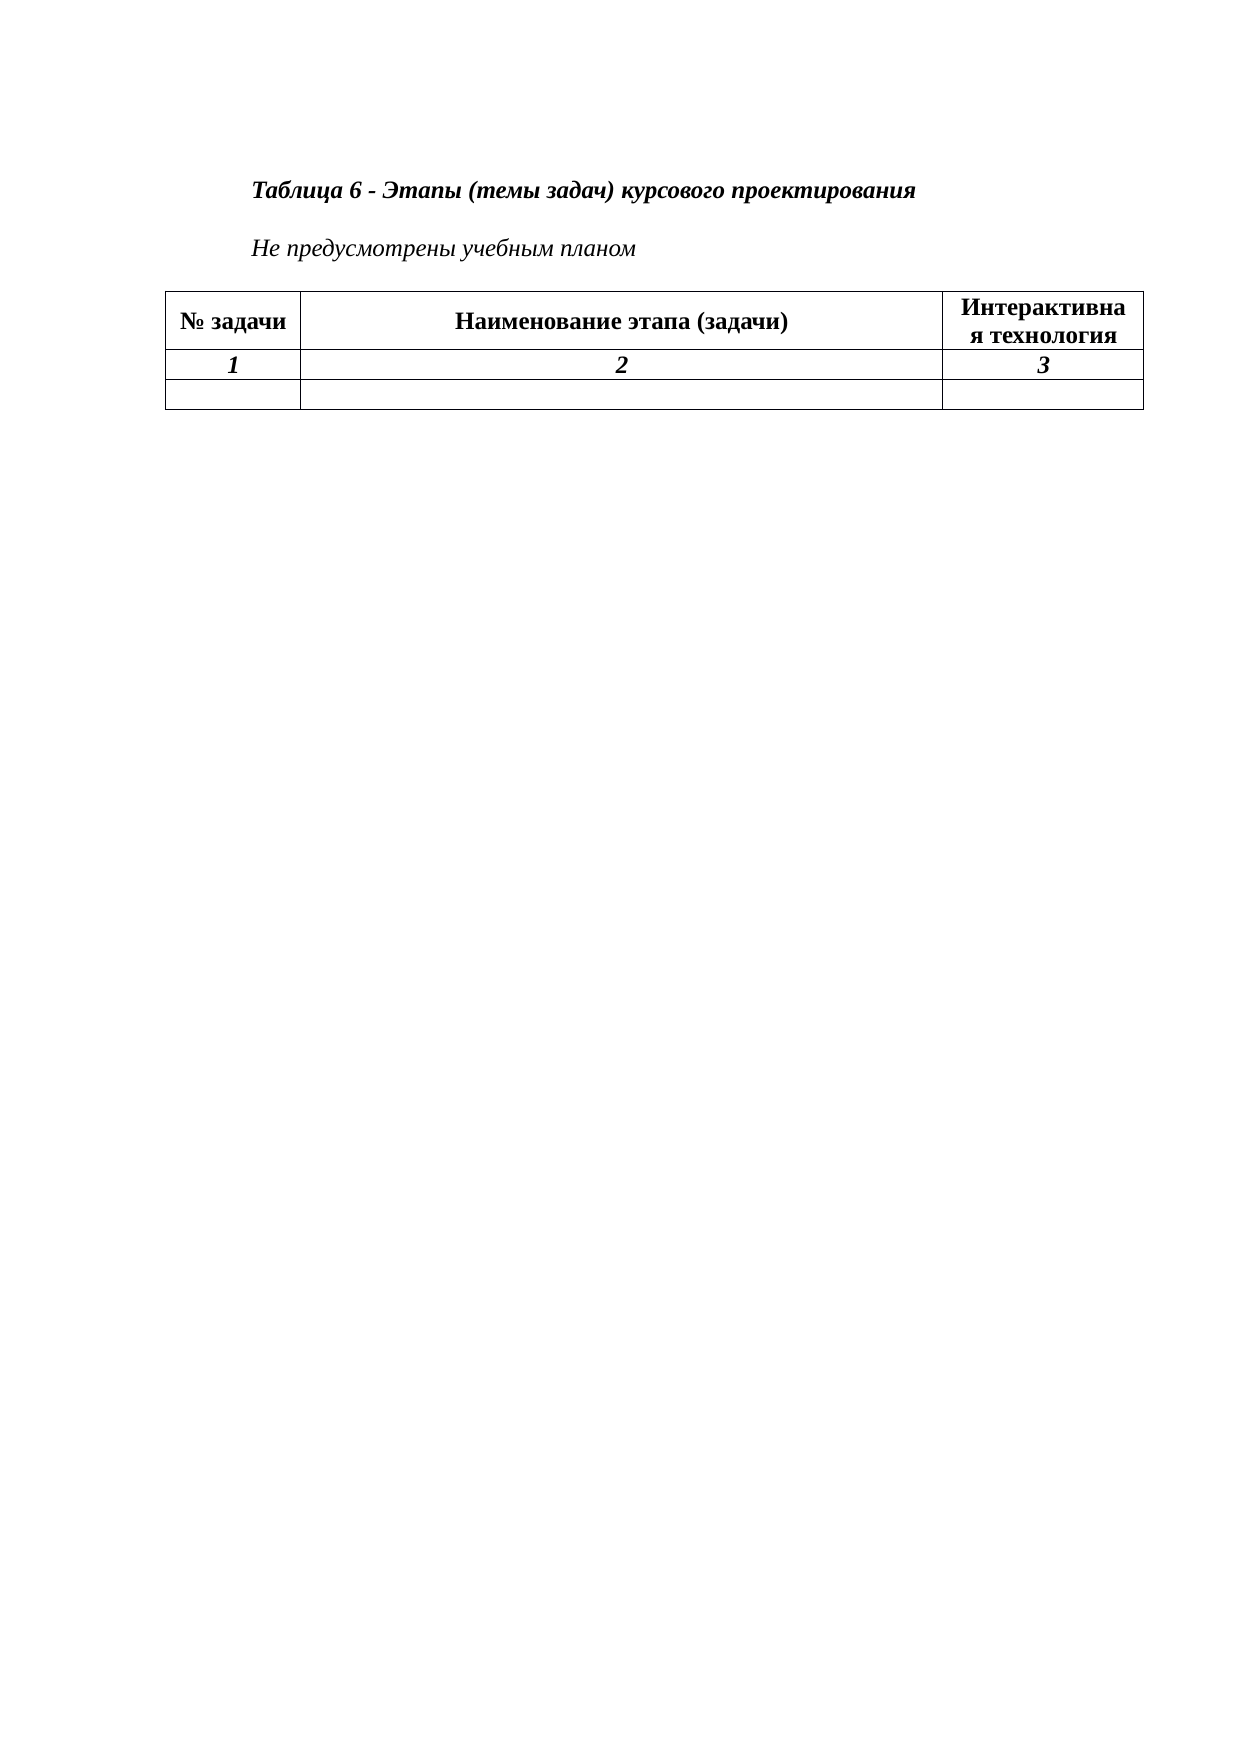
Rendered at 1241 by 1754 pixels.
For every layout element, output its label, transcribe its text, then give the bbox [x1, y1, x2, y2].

text Не предусмотрены учебным планом [177, 233, 1152, 262]
text Таблица 6 - Этапы (темы задач) курсового проектирования [177, 176, 1152, 204]
table_cell [301, 380, 942, 409]
table_cell 3 [943, 350, 1143, 379]
table_header Наименование этапа (задачи) [301, 292, 942, 349]
table_cell 1 [166, 350, 300, 379]
table_header Интерактивная технология [943, 292, 1143, 349]
table_cell [166, 380, 300, 409]
table_cell [943, 380, 1143, 409]
table_header № задачи [166, 292, 300, 349]
table_cell 2 [301, 350, 942, 379]
